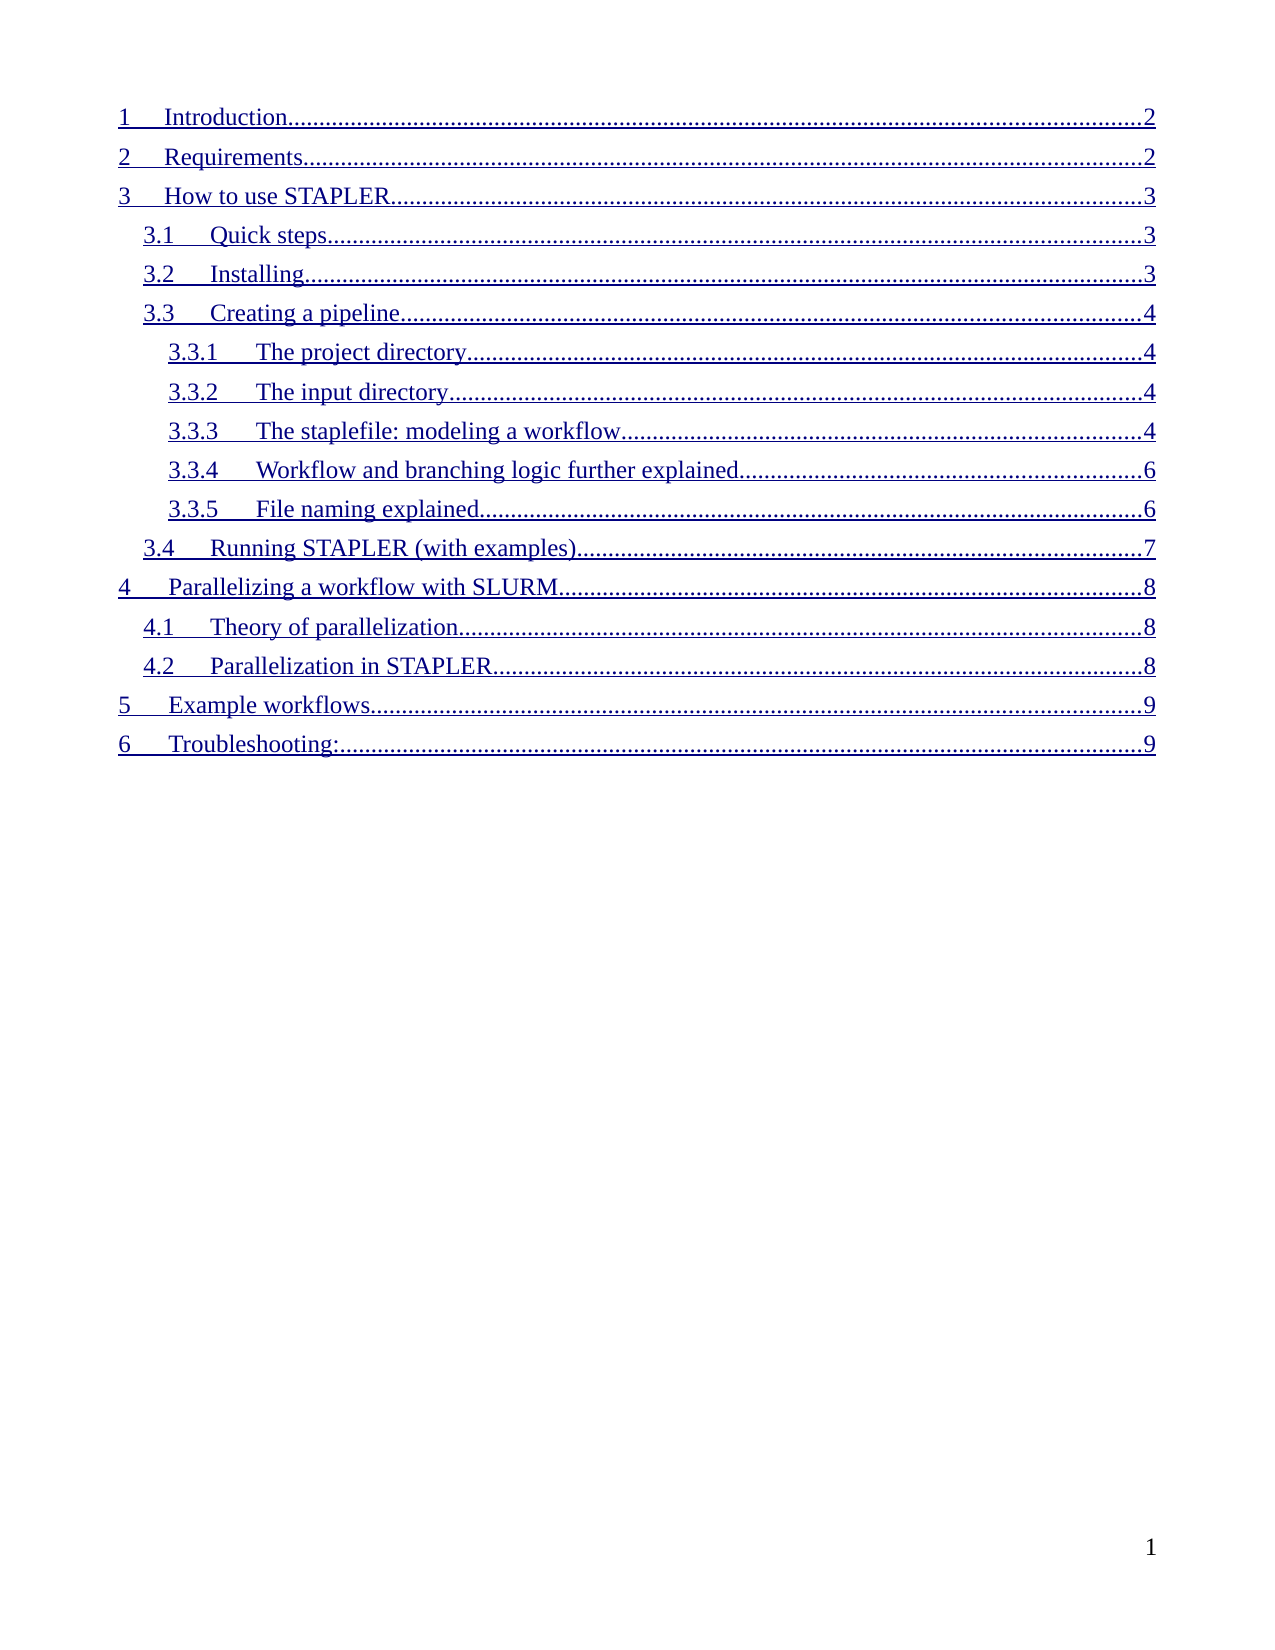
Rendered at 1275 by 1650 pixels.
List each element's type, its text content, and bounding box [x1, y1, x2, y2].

text 3.4 Running STAPLER (with examples) 7 [143, 533, 1157, 562]
text 3.3.5 File naming explained 6 [168, 494, 1157, 523]
text 3.3.3 The staplefile: modeling a workflow 4 [168, 416, 1157, 444]
text 3 How to use STAPLER 3 [118, 181, 1157, 209]
text 4 Parallelizing a workflow with SLURM 8 [118, 572, 1157, 601]
text 3.3 Creating a pipeline 4 [143, 298, 1157, 327]
text 3.3.1 The project directory 4 [168, 337, 1157, 366]
text 3.3.2 The input directory 4 [168, 377, 1157, 405]
text 5 Example workflows 9 [118, 690, 1157, 719]
text 4.2 Parallelization in STAPLER 8 [143, 651, 1157, 679]
text 6 Troubleshooting: 9 [118, 729, 1157, 758]
text 3.2 Installing 3 [143, 259, 1157, 288]
text 1 Introduction 2 [118, 102, 1157, 131]
text 2 Requirements 2 [118, 142, 1157, 170]
text 3.1 Quick steps 3 [143, 220, 1157, 249]
text 4.1 Theory of parallelization 8 [143, 612, 1157, 640]
text 3.3.4 Workflow and branching logic further explained 6 [168, 455, 1157, 484]
